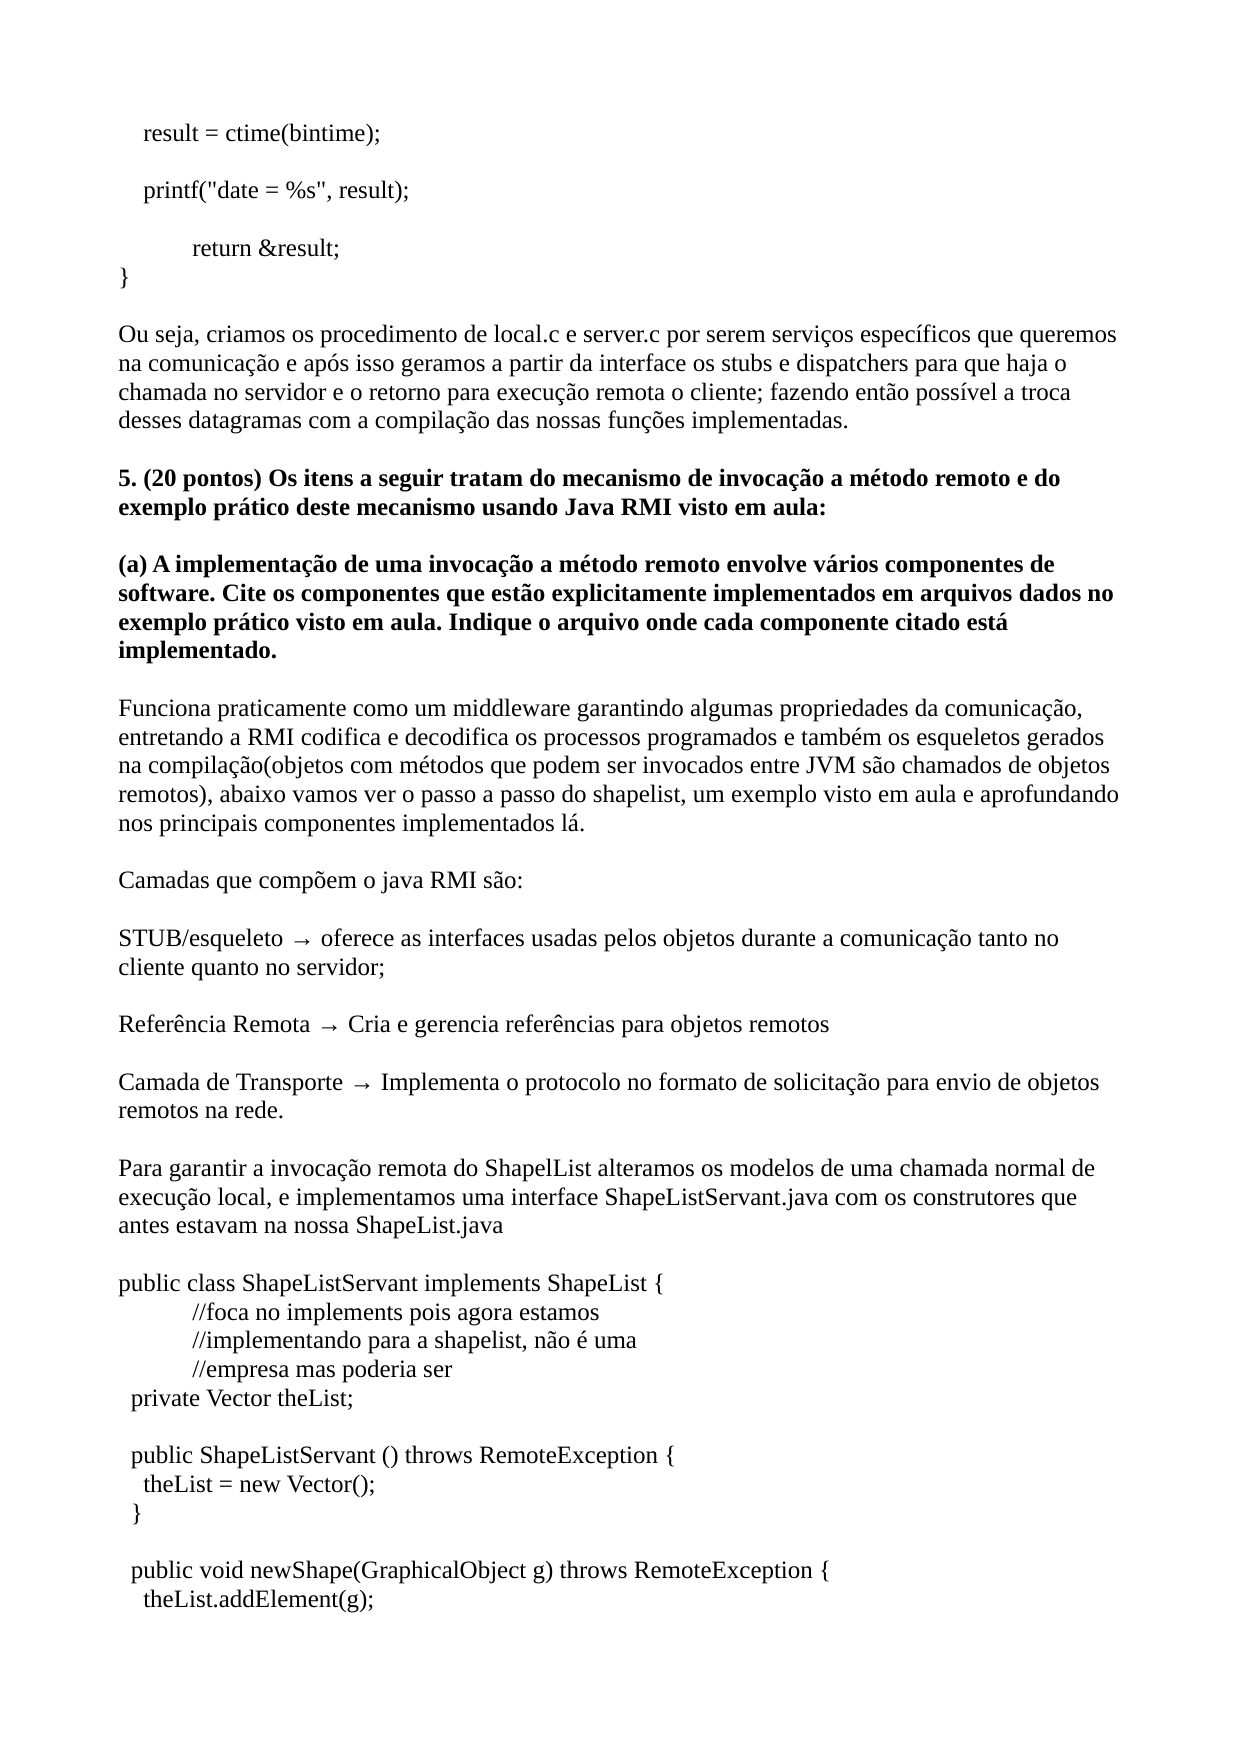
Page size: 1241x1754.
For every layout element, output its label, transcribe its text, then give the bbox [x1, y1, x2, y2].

text theList.addElement(g); [118, 1584, 1122, 1613]
text Camada de Transporte → Implementa o protocolo no formato de solicitação para envio de objetos remotos na rede. [118, 1067, 1122, 1124]
text STUB/esqueleto → oferece as interfaces usadas pelos objetos durante a comunicação tanto no cliente quanto no servidor; [118, 923, 1122, 981]
text } [118, 1498, 1122, 1527]
text public ShapeListServant () throws RemoteException { [118, 1441, 1122, 1469]
text //foca no implements pois agora estamos //implementando para a shapelist, não é uma //empresa mas poderia ser [118, 1297, 1122, 1383]
text Camadas que compõem o java RMI são: [118, 866, 1122, 894]
text return &result; [118, 233, 1122, 262]
text theList = new Vector(); [118, 1469, 1122, 1498]
text public class ShapeListServant implements ShapeList { [118, 1268, 1122, 1297]
text Referência Remota → Cria e gerencia referências para objetos remotos [118, 1009, 1122, 1038]
text printf("date = %s", result); [118, 176, 1122, 204]
text private Vector theList; [118, 1383, 1122, 1412]
text Funciona praticamente como um middleware garantindo algumas propriedades da comunicação, entretando a RMI codifica e decodifica os processos programados e também os esqueletos gerados na compilação(objetos com métodos que podem ser invocados entre JVM são chamados de objetos remotos), abaixo vamos ver o passo a passo do shapelist, um exemplo visto em aula e aprofundando nos principais componentes implementados lá. [118, 693, 1122, 837]
text public void newShape(GraphicalObject g) throws RemoteException { [118, 1556, 1122, 1584]
text 5. (20 pontos) Os itens a seguir tratam do mecanismo de invocação a método remoto e do exemplo prático deste mecanismo usando Java RMI visto em aula: [118, 463, 1122, 521]
text result = ctime(bintime); [118, 118, 1122, 147]
text Para garantir a invocação remota do ShapelList alteramos os modelos de uma chamada normal de execução local, e implementamos uma interface ShapeListServant.java com os construtores que antes estavam na nossa ShapeList.java [118, 1153, 1122, 1239]
text (a) A implementação de uma invocação a método remoto envolve vários componentes de software. Cite os componentes que estão explicitamente implementados em arquivos dados no exemplo prático visto em aula. Indique o arquivo onde cada componente citado está implementado. [118, 549, 1122, 664]
text } [118, 262, 1122, 291]
text Ou seja, criamos os procedimento de local.c e server.c por serem serviços específicos que queremos na comunicação e após isso geramos a partir da interface os stubs e dispatchers para que haja o chamada no servidor e o retorno para execução remota o cliente; fazendo então possível a troca desses datagramas com a compilação das nossas funções implementadas. [118, 319, 1122, 434]
